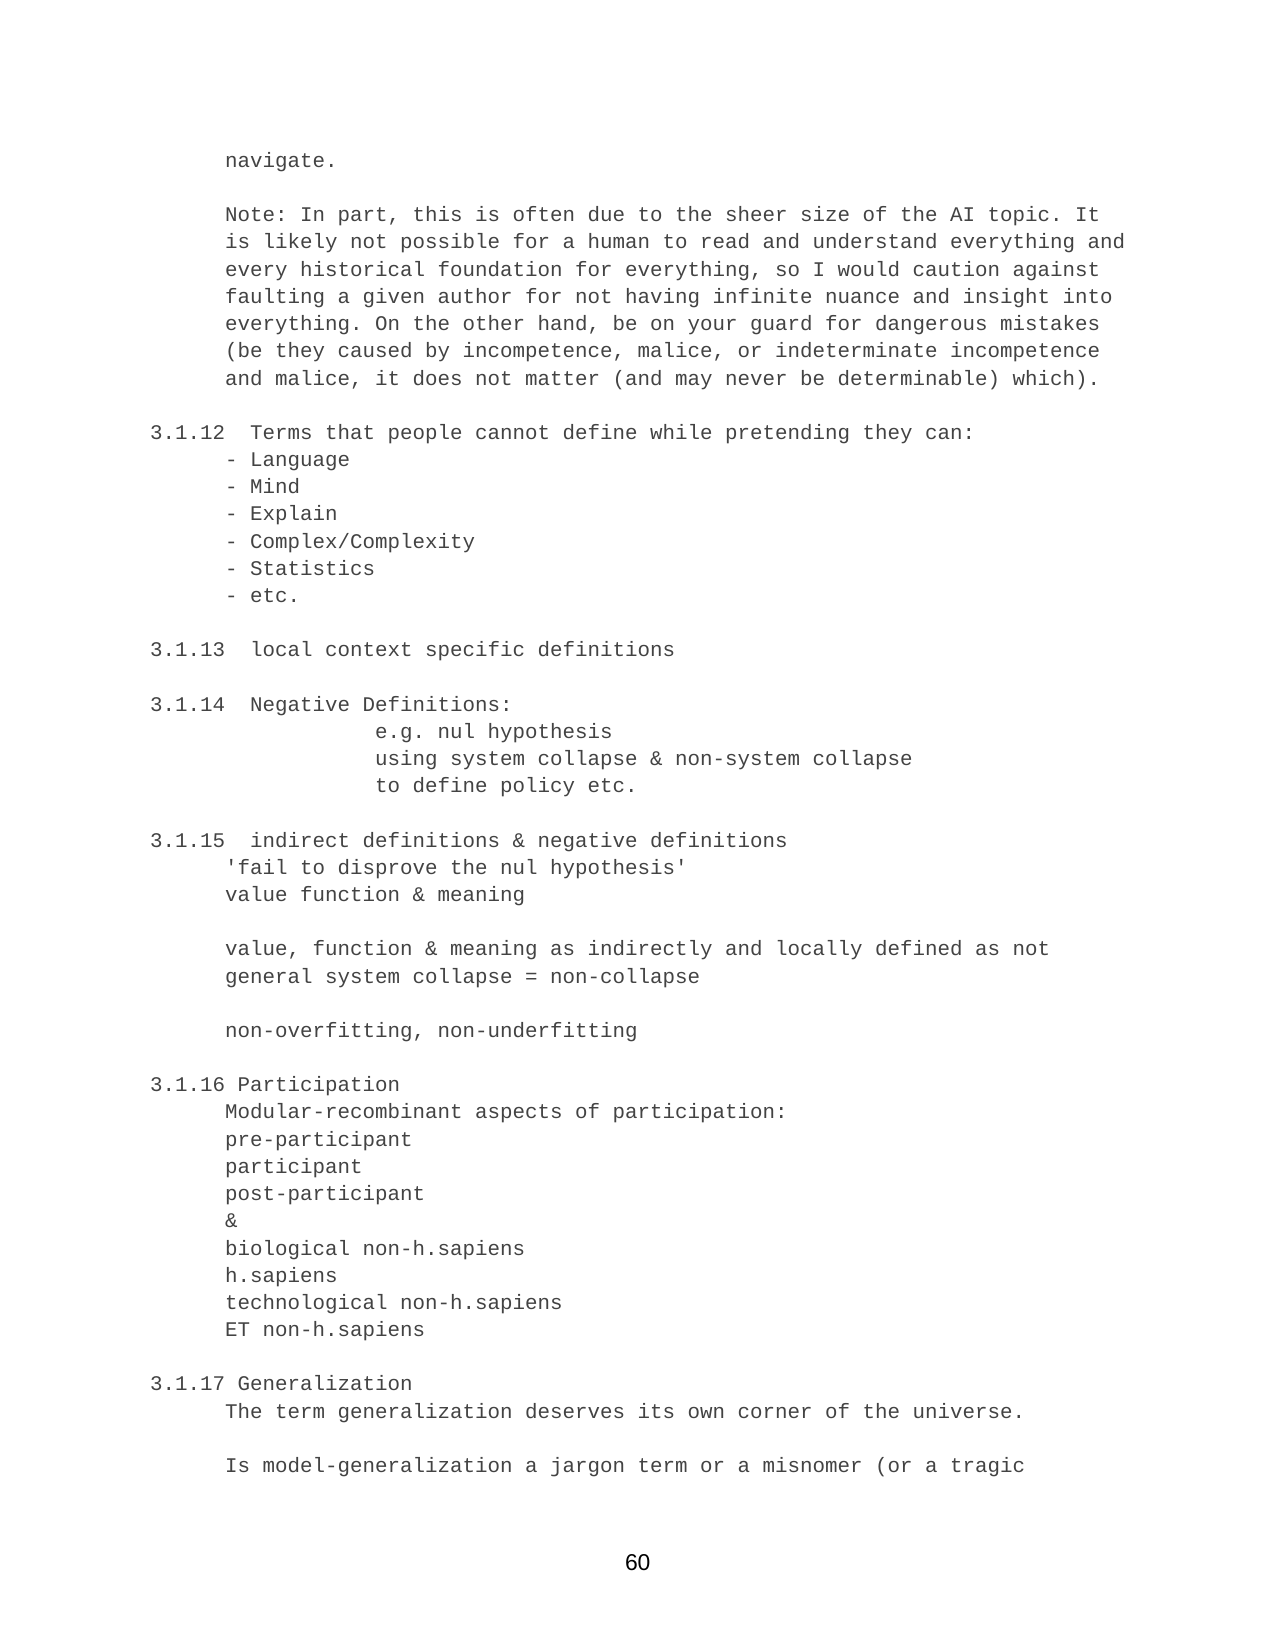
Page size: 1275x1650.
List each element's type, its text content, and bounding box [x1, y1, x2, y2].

text 3.1.16 Participation [150, 1074, 1125, 1098]
text navigate. [225, 150, 1125, 174]
text - etc. [225, 585, 1125, 609]
text Modular-recombinant aspects of participation: [150, 1102, 1125, 1125]
text - Explain [225, 503, 1125, 527]
text value function & meaning [225, 884, 1125, 908]
text biological non-h.sapiens [150, 1237, 1125, 1261]
text The term generalization deserves its own corner of the universe. [150, 1401, 1125, 1424]
text to define policy etc. [300, 775, 1125, 799]
text 3.1.15 indirect definitions & negative definitions [150, 830, 1125, 853]
text Is model-generalization a jargon term or a misnomer (or a tragic [150, 1455, 1125, 1479]
text non-overfitting, non-underfitting [150, 1020, 1125, 1044]
text h.sapiens [150, 1265, 1125, 1288]
text - Language [225, 449, 1125, 473]
text e.g. nul hypothesis [300, 721, 1125, 744]
text Note: In part, this is often due to the sheer size of the AI topic. It is likely not possible for a human to read and understand everything and every historical foundation for everything, so I would caution against faulting a given author for not having infinite nuance and insight into everything. On the other hand, be on your guard for dangerous mistakes (be they caused by incompetence, malice, or indeterminate incompetence and malice, it does not matter (and may never be determinable) which). [225, 204, 1125, 391]
text technological non-h.sapiens [150, 1292, 1125, 1316]
text using system collapse & non-system collapse [300, 748, 1125, 772]
text value, function & meaning as indirectly and locally defined as not general system collapse = non-collapse [225, 938, 1125, 989]
text & [150, 1210, 1125, 1234]
text participant [150, 1156, 1125, 1179]
text pre-participant [150, 1129, 1125, 1152]
text post-participant [150, 1183, 1125, 1207]
text 3.1.14 Negative Definitions: [150, 694, 1125, 717]
text 3.1.17 Generalization [150, 1373, 1125, 1397]
text - Mind [225, 476, 1125, 500]
text ET non-h.sapiens [150, 1319, 1125, 1343]
text - Statistics [225, 558, 1125, 581]
text - Complex/Complexity [225, 531, 1125, 554]
text 3.1.13 local context specific definitions [150, 639, 1125, 663]
text 'fail to disprove the nul hypothesis' [225, 857, 1125, 881]
text 3.1.12 Terms that people cannot define while pretending they can: [150, 422, 1125, 446]
